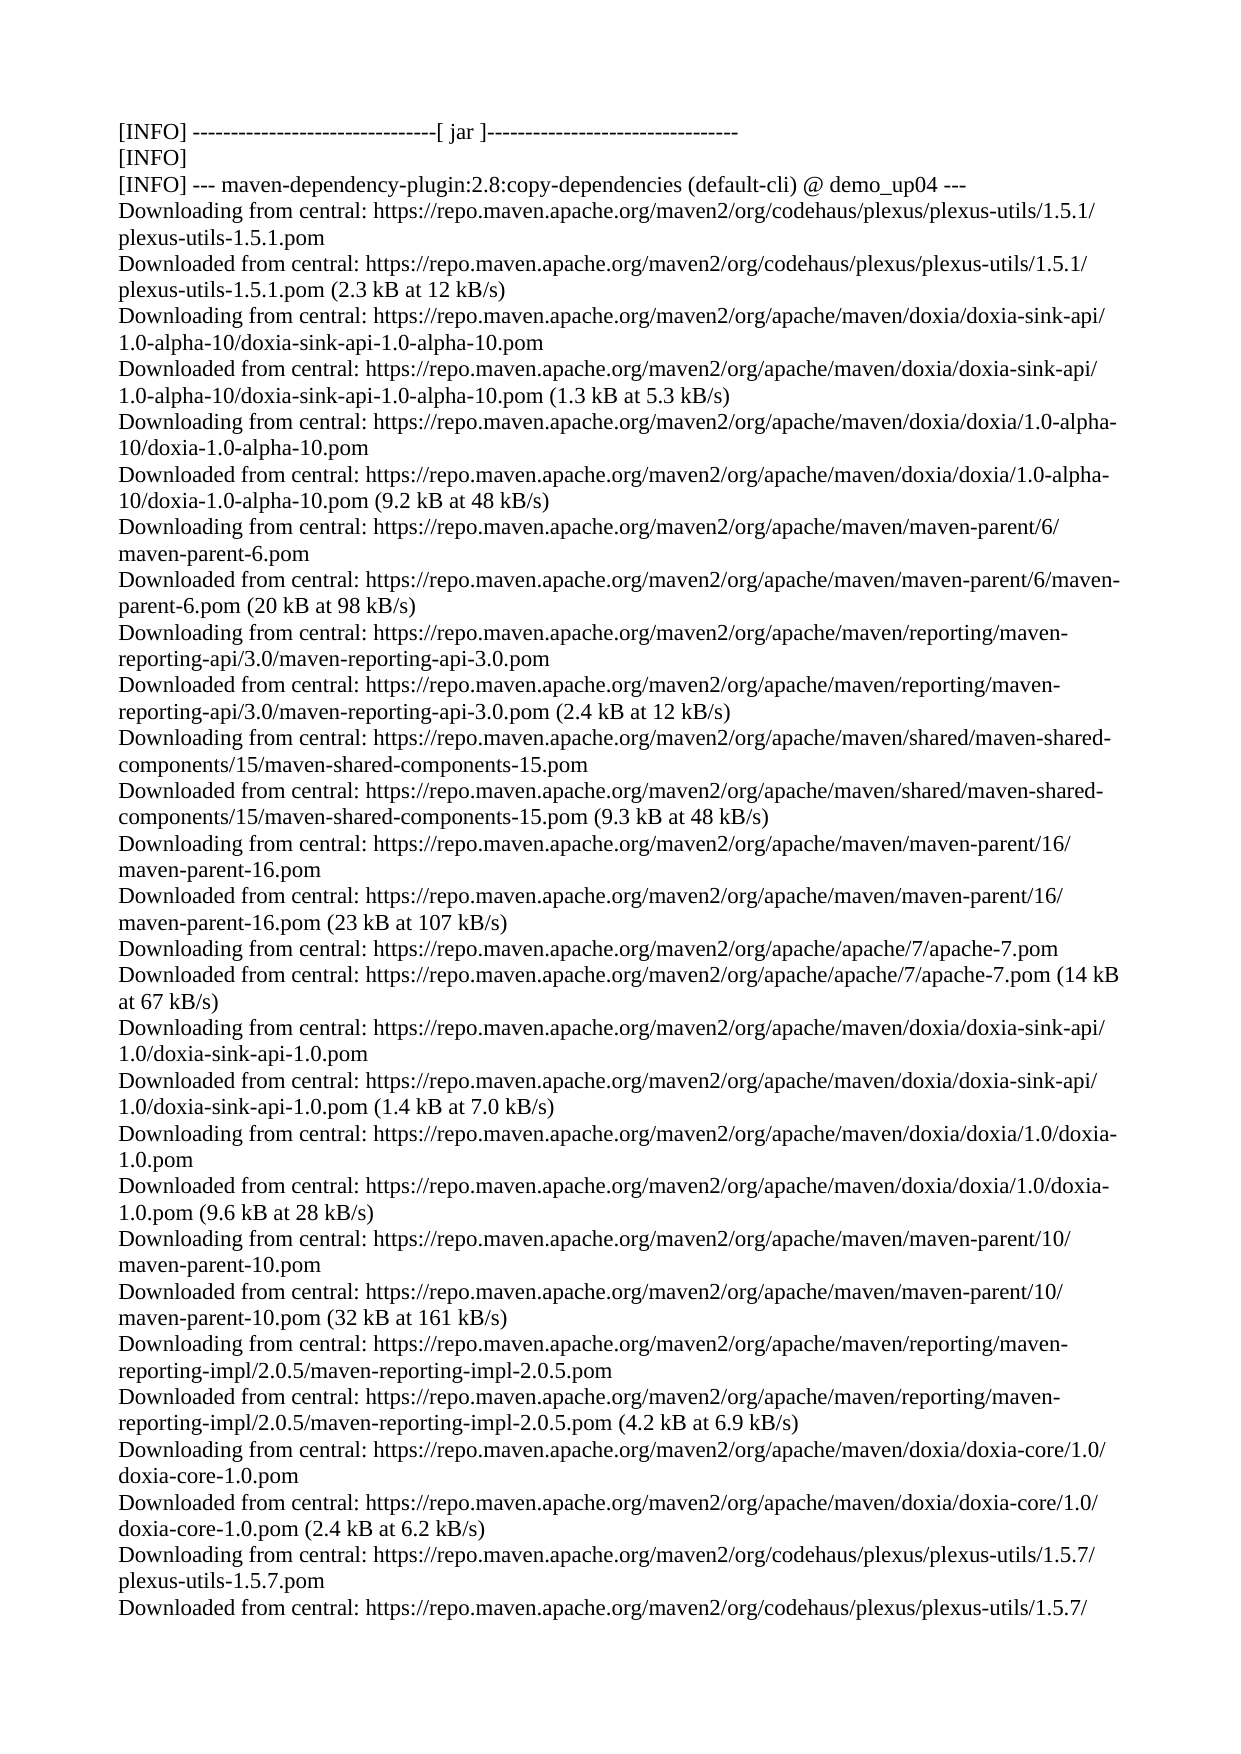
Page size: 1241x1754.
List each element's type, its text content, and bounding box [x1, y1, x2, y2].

text Downloaded from central: https://repo.maven.apache.org/maven2/org/apache/maven/doxia/doxia-sink-api/1.0-alpha-10/doxia-sink-api-1.0-alpha-10.pom (1.3 kB at 5.3 kB/s) [118, 355, 1122, 408]
text Downloaded from central: https://repo.maven.apache.org/maven2/org/apache/maven/reporting/maven-reporting-impl/2.0.5/maven-reporting-impl-2.0.5.pom (4.2 kB at 6.9 kB/s) [118, 1383, 1122, 1436]
text Downloaded from central: https://repo.maven.apache.org/maven2/org/apache/apache/7/apache-7.pom (14 kB at 67 kB/s) [118, 961, 1122, 1014]
text Downloading from central: https://repo.maven.apache.org/maven2/org/codehaus/plexus/plexus-utils/1.5.7/plexus-utils-1.5.7.pom [118, 1541, 1122, 1594]
text Downloaded from central: https://repo.maven.apache.org/maven2/org/apache/maven/maven-parent/6/maven-parent-6.pom (20 kB at 98 kB/s) [118, 566, 1122, 619]
text [INFO] [118, 144, 1122, 171]
text Downloaded from central: https://repo.maven.apache.org/maven2/org/apache/maven/reporting/maven-reporting-api/3.0/maven-reporting-api-3.0.pom (2.4 kB at 12 kB/s) [118, 672, 1122, 724]
text Downloading from central: https://repo.maven.apache.org/maven2/org/apache/maven/doxia/doxia-sink-api/1.0-alpha-10/doxia-sink-api-1.0-alpha-10.pom [118, 303, 1122, 355]
text Downloaded from central: https://repo.maven.apache.org/maven2/org/apache/maven/shared/maven-shared-components/15/maven-shared-components-15.pom (9.3 kB at 48 kB/s) [118, 777, 1122, 830]
text Downloading from central: https://repo.maven.apache.org/maven2/org/apache/maven/reporting/maven-reporting-api/3.0/maven-reporting-api-3.0.pom [118, 619, 1122, 672]
text Downloaded from central: https://repo.maven.apache.org/maven2/org/apache/maven/doxia/doxia-sink-api/1.0/doxia-sink-api-1.0.pom (1.4 kB at 7.0 kB/s) [118, 1067, 1122, 1119]
text Downloaded from central: https://repo.maven.apache.org/maven2/org/apache/maven/doxia/doxia/1.0/doxia-1.0.pom (9.6 kB at 28 kB/s) [118, 1172, 1122, 1225]
text Downloading from central: https://repo.maven.apache.org/maven2/org/codehaus/plexus/plexus-utils/1.5.1/plexus-utils-1.5.1.pom [118, 197, 1122, 250]
text Downloaded from central: https://repo.maven.apache.org/maven2/org/codehaus/plexus/plexus-utils/1.5.7/ [118, 1594, 1122, 1620]
text [INFO] --------------------------------[ jar ]--------------------------------- [118, 118, 1122, 144]
text Downloaded from central: https://repo.maven.apache.org/maven2/org/apache/maven/doxia/doxia-core/1.0/doxia-core-1.0.pom (2.4 kB at 6.2 kB/s) [118, 1488, 1122, 1541]
text Downloaded from central: https://repo.maven.apache.org/maven2/org/apache/maven/maven-parent/16/maven-parent-16.pom (23 kB at 107 kB/s) [118, 882, 1122, 935]
text Downloading from central: https://repo.maven.apache.org/maven2/org/apache/maven/shared/maven-shared-components/15/maven-shared-components-15.pom [118, 724, 1122, 777]
text Downloading from central: https://repo.maven.apache.org/maven2/org/apache/maven/maven-parent/6/maven-parent-6.pom [118, 513, 1122, 566]
text Downloading from central: https://repo.maven.apache.org/maven2/org/apache/maven/doxia/doxia-sink-api/1.0/doxia-sink-api-1.0.pom [118, 1014, 1122, 1067]
text Downloaded from central: https://repo.maven.apache.org/maven2/org/apache/maven/doxia/doxia/1.0-alpha-10/doxia-1.0-alpha-10.pom (9.2 kB at 48 kB/s) [118, 461, 1122, 513]
text Downloading from central: https://repo.maven.apache.org/maven2/org/apache/maven/maven-parent/10/maven-parent-10.pom [118, 1225, 1122, 1278]
text Downloaded from central: https://repo.maven.apache.org/maven2/org/codehaus/plexus/plexus-utils/1.5.1/plexus-utils-1.5.1.pom (2.3 kB at 12 kB/s) [118, 250, 1122, 303]
text Downloading from central: https://repo.maven.apache.org/maven2/org/apache/maven/doxia/doxia/1.0/doxia-1.0.pom [118, 1119, 1122, 1172]
text Downloading from central: https://repo.maven.apache.org/maven2/org/apache/apache/7/apache-7.pom [118, 935, 1122, 961]
text Downloading from central: https://repo.maven.apache.org/maven2/org/apache/maven/doxia/doxia/1.0-alpha-10/doxia-1.0-alpha-10.pom [118, 408, 1122, 461]
text Downloading from central: https://repo.maven.apache.org/maven2/org/apache/maven/maven-parent/16/maven-parent-16.pom [118, 830, 1122, 882]
text [INFO] --- maven-dependency-plugin:2.8:copy-dependencies (default-cli) @ demo_up04 --- [118, 171, 1122, 197]
text Downloading from central: https://repo.maven.apache.org/maven2/org/apache/maven/doxia/doxia-core/1.0/doxia-core-1.0.pom [118, 1436, 1122, 1488]
text Downloading from central: https://repo.maven.apache.org/maven2/org/apache/maven/reporting/maven-reporting-impl/2.0.5/maven-reporting-impl-2.0.5.pom [118, 1330, 1122, 1383]
text Downloaded from central: https://repo.maven.apache.org/maven2/org/apache/maven/maven-parent/10/maven-parent-10.pom (32 kB at 161 kB/s) [118, 1278, 1122, 1330]
